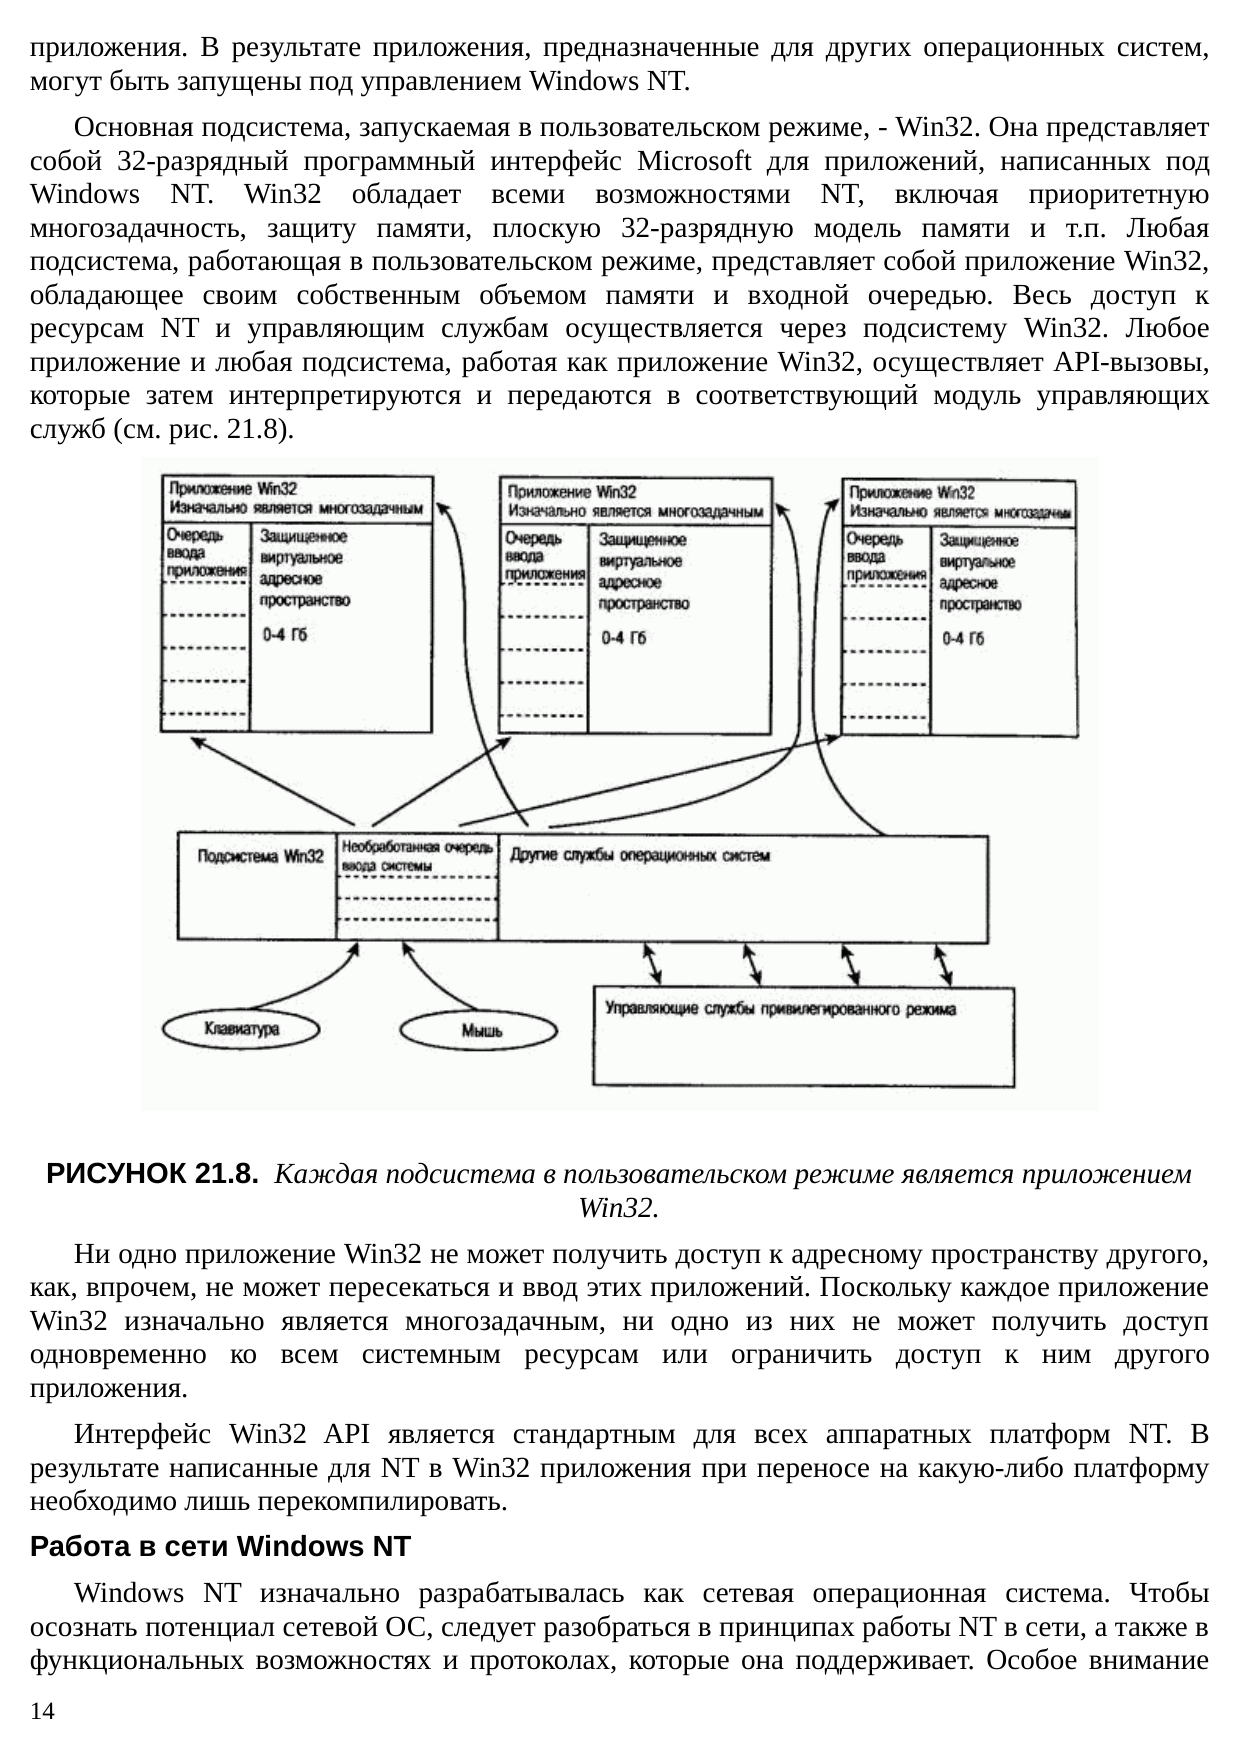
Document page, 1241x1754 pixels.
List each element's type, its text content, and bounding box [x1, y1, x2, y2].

text Windows NT изначально разрабатывалась как сетевая операционная система. Чтобы осознать потенциал сетевой ОС, следует разобраться в принципах работы NT в сети, а также в функциональных возможностях и протоколах, которые она поддерживает. Особое внимание [29, 1575, 1211, 1676]
text приложения. В результате приложения, предназначенные для других операционных систем, могут быть запущены под управлением Windows NT. [29, 29, 1211, 97]
text Основная подсистема, запускаемая в пользовательском режиме, - Win32. Она представляет собой 32-разрядный программный интерфейс Microsoft для приложений, написанных под Windows NT. Win32 обладает всеми возможностями NT, включая приоритетную многозадачность, защиту памяти, плоскую 32-разрядную модель памяти и т.п. Любая подсистема, работающая в пользовательском режиме, представляет собой приложение Win32, обладающее своим собственным объемом памяти и входной очередью. Весь доступ к ресурсам NT и управляющим службам осуществляется через подсистему Win32. Любое приложение и любая подсистема, работая как приложение Win32, осуществляет API-вызовы, которые затем интерпретируются и передаются в соответствующий модуль управляющих служб (см. рис. 21.8). [29, 109, 1211, 444]
text Работа в сети Windows NT [29, 1529, 1211, 1563]
picture [141, 457, 1099, 1111]
text Ни одно приложение Win32 не может получить доступ к адресному пространству другого, как, впрочем, не может пересекаться и ввод этих приложений. Поскольку каждое приложение Win32 изначально является многозадачным, ни одно из них не может получить доступ одновременно ко всем системным ресурсам или ограничить доступ к ним другого приложения. [29, 1236, 1211, 1404]
text РИСУНОК 21.8. Каждая подсистема в пользовательском режиме является приложением Win32. [29, 1156, 1211, 1223]
text Интерфейс Win32 API является стандартным для всех аппаратных платформ NT. В результате написанные для NT в Win32 приложения при переносе на какую-либо платформу необходимо лишь перекомпилировать. [29, 1416, 1211, 1517]
